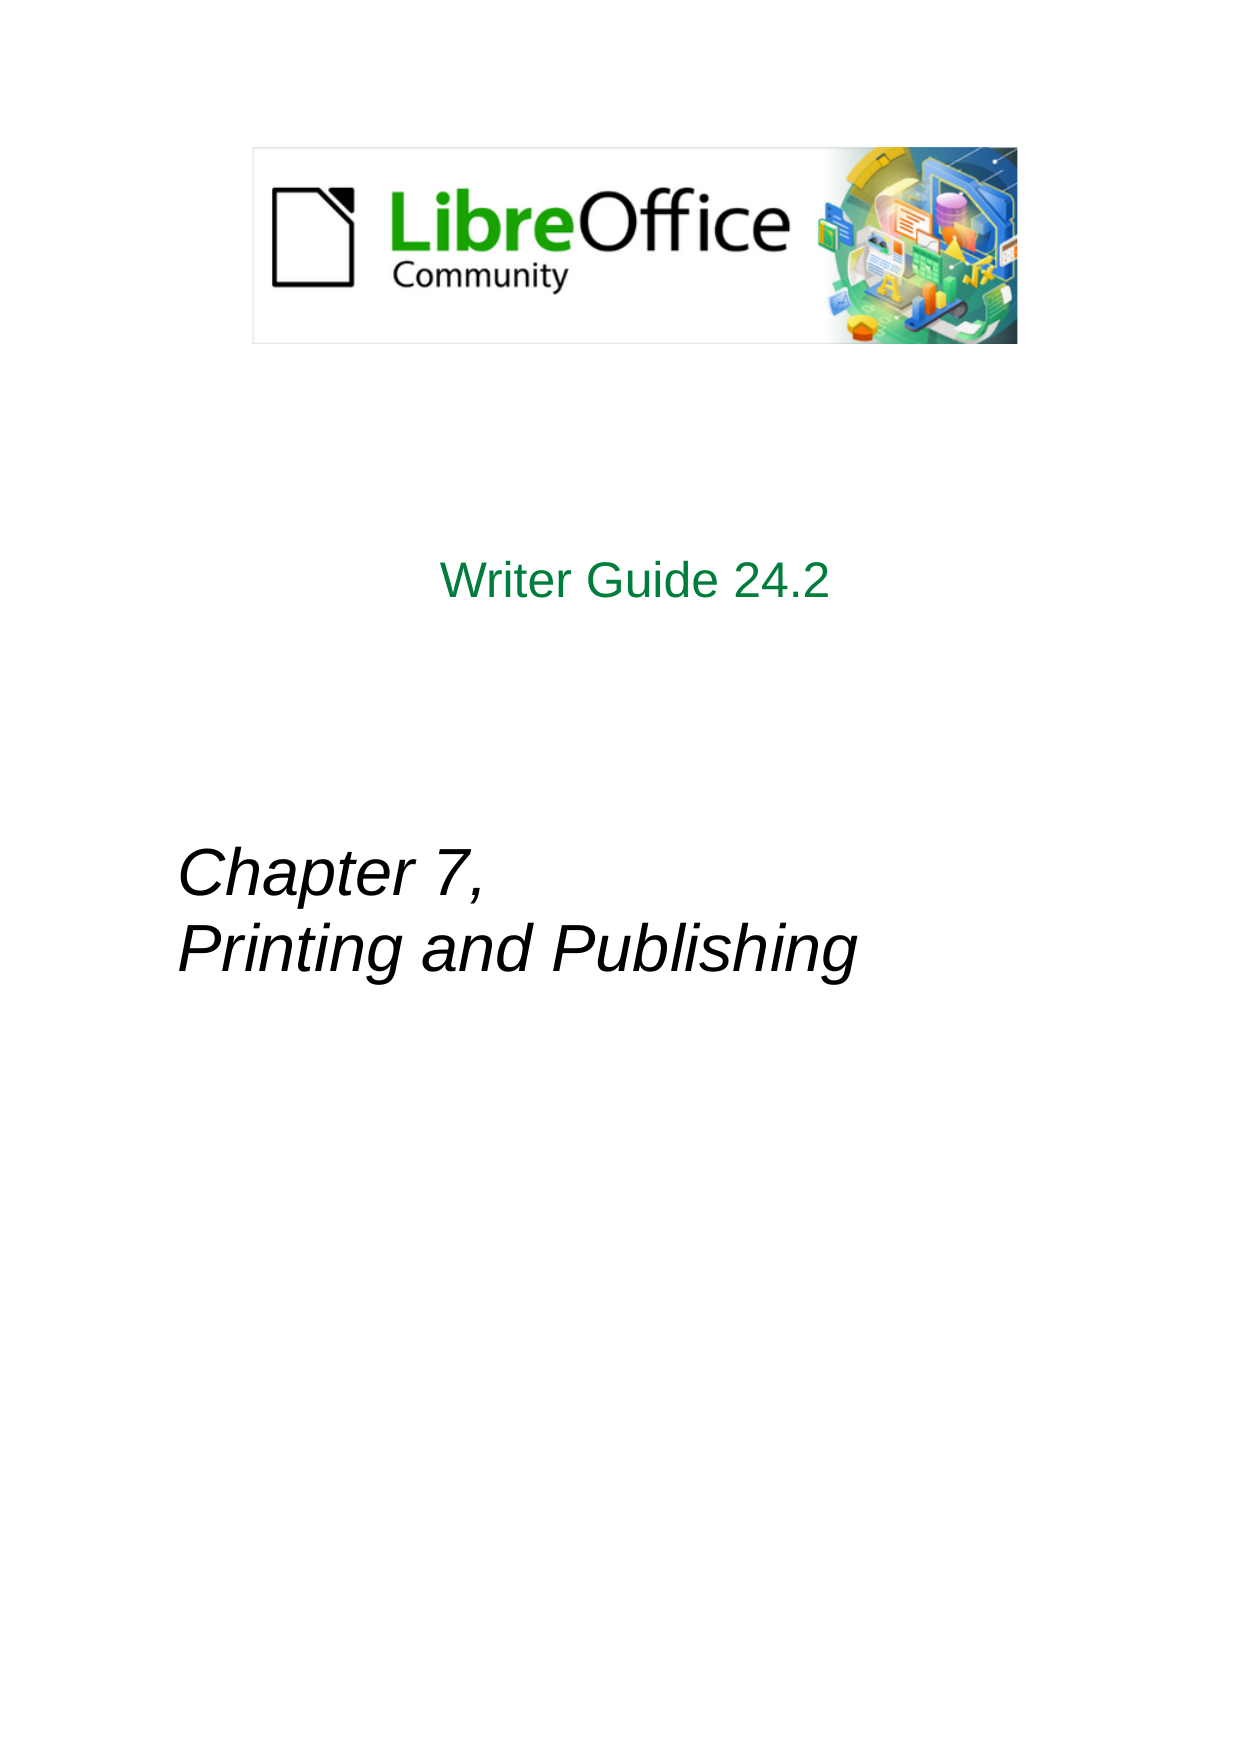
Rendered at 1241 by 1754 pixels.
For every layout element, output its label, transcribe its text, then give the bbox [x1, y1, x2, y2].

picture [252, 147, 1018, 344]
text Writer Guide 24.2 [177, 550, 1093, 608]
title Chapter 7, Printing and Publishing [177, 833, 1093, 986]
